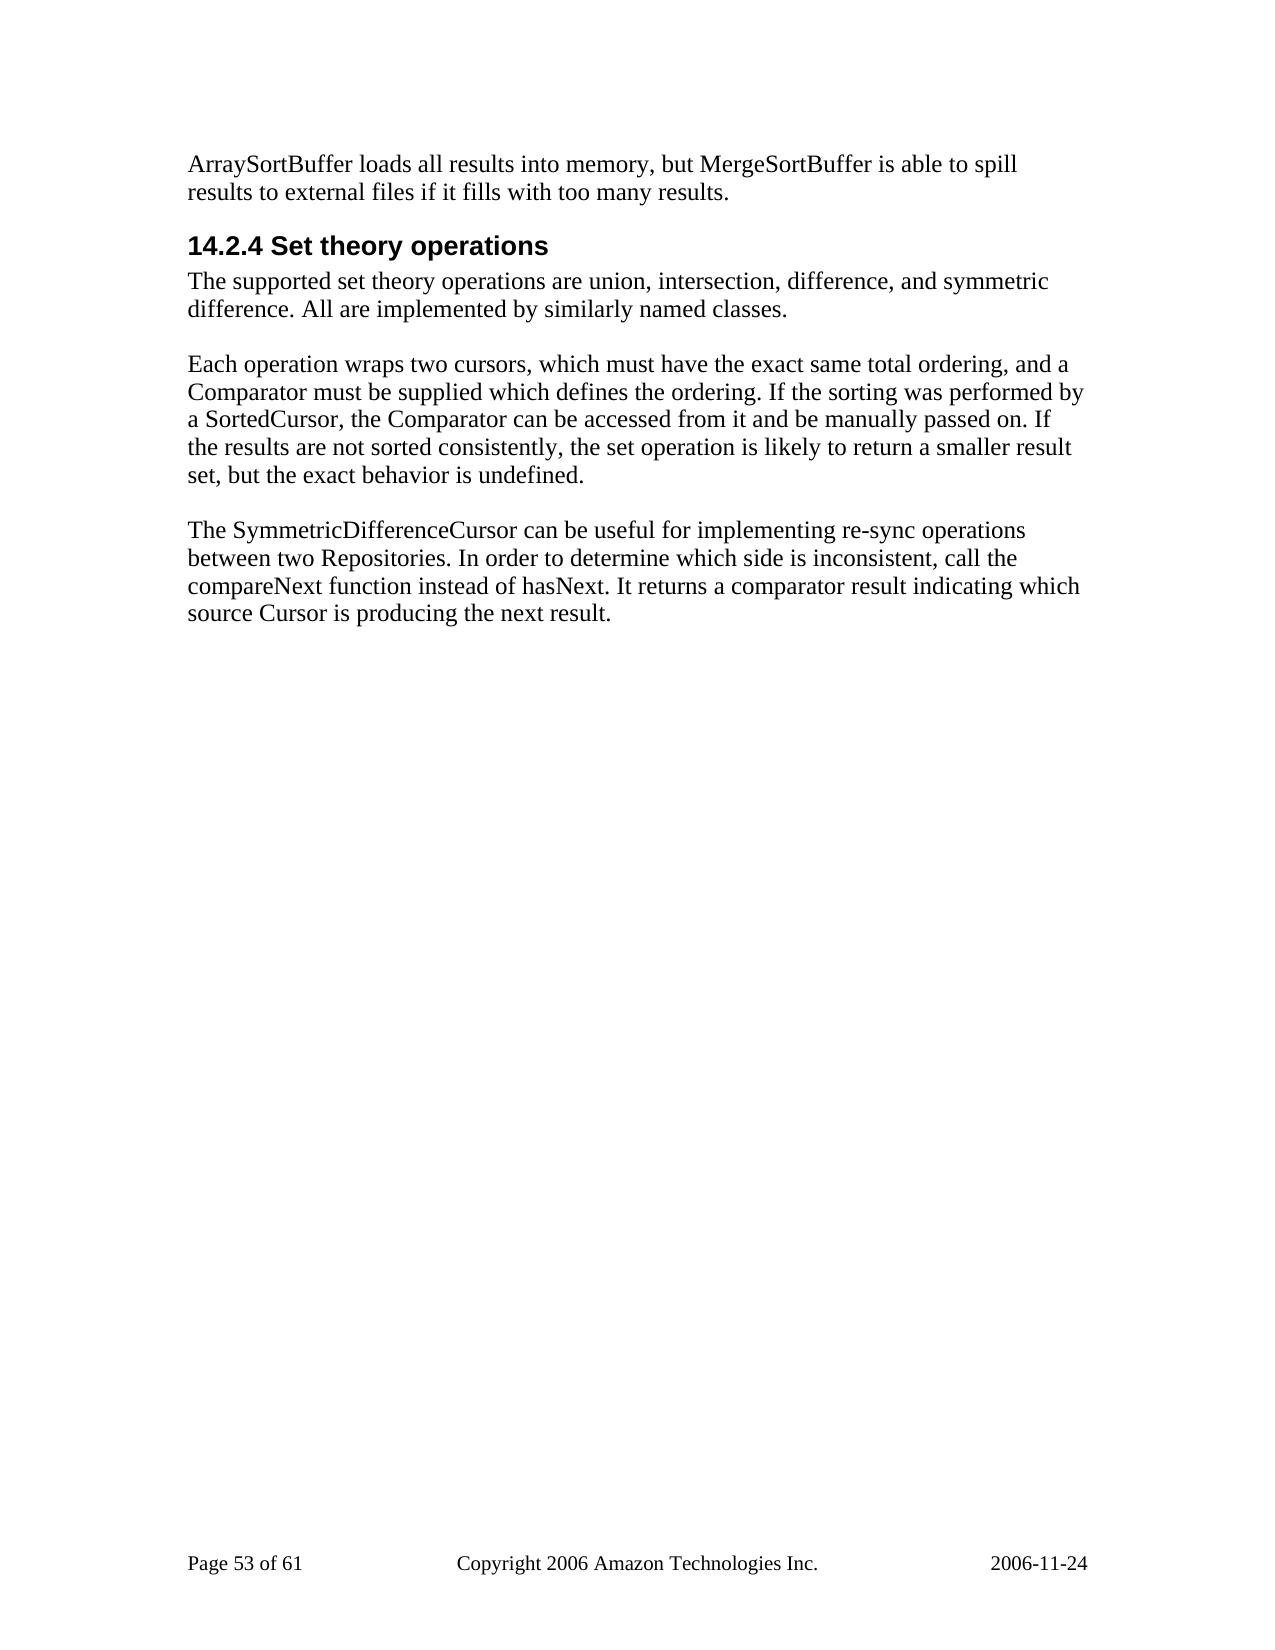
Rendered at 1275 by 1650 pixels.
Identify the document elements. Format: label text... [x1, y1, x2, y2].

text The supported set theory operations are union, intersection, difference, and symmetric difference. All are implemented by similarly named classes. [187, 267, 1087, 322]
text Each operation wraps two cursors, which must have the exact same total ordering, and a Comparator must be supplied which defines the ordering. If the sorting was performed by a SortedCursor, the Comparator can be accessed from it and be manually passed on. If the results are not sorted consistently, the set operation is likely to return a smaller result set, but the exact behavior is undefined. [187, 350, 1087, 489]
subtitle Set theory operations [187, 230, 1087, 261]
text The SymmetricDifferenceCursor can be useful for implementing re-sync operations between two Repositories. In order to determine which side is inconsistent, call the compareNext function instead of hasNext. It returns a comparator result indicating which source Cursor is producing the next result. [187, 516, 1087, 627]
text ArraySortBuffer loads all results into memory, but MergeSortBuffer is able to spill results to external files if it fills with too many results. [187, 150, 1087, 205]
